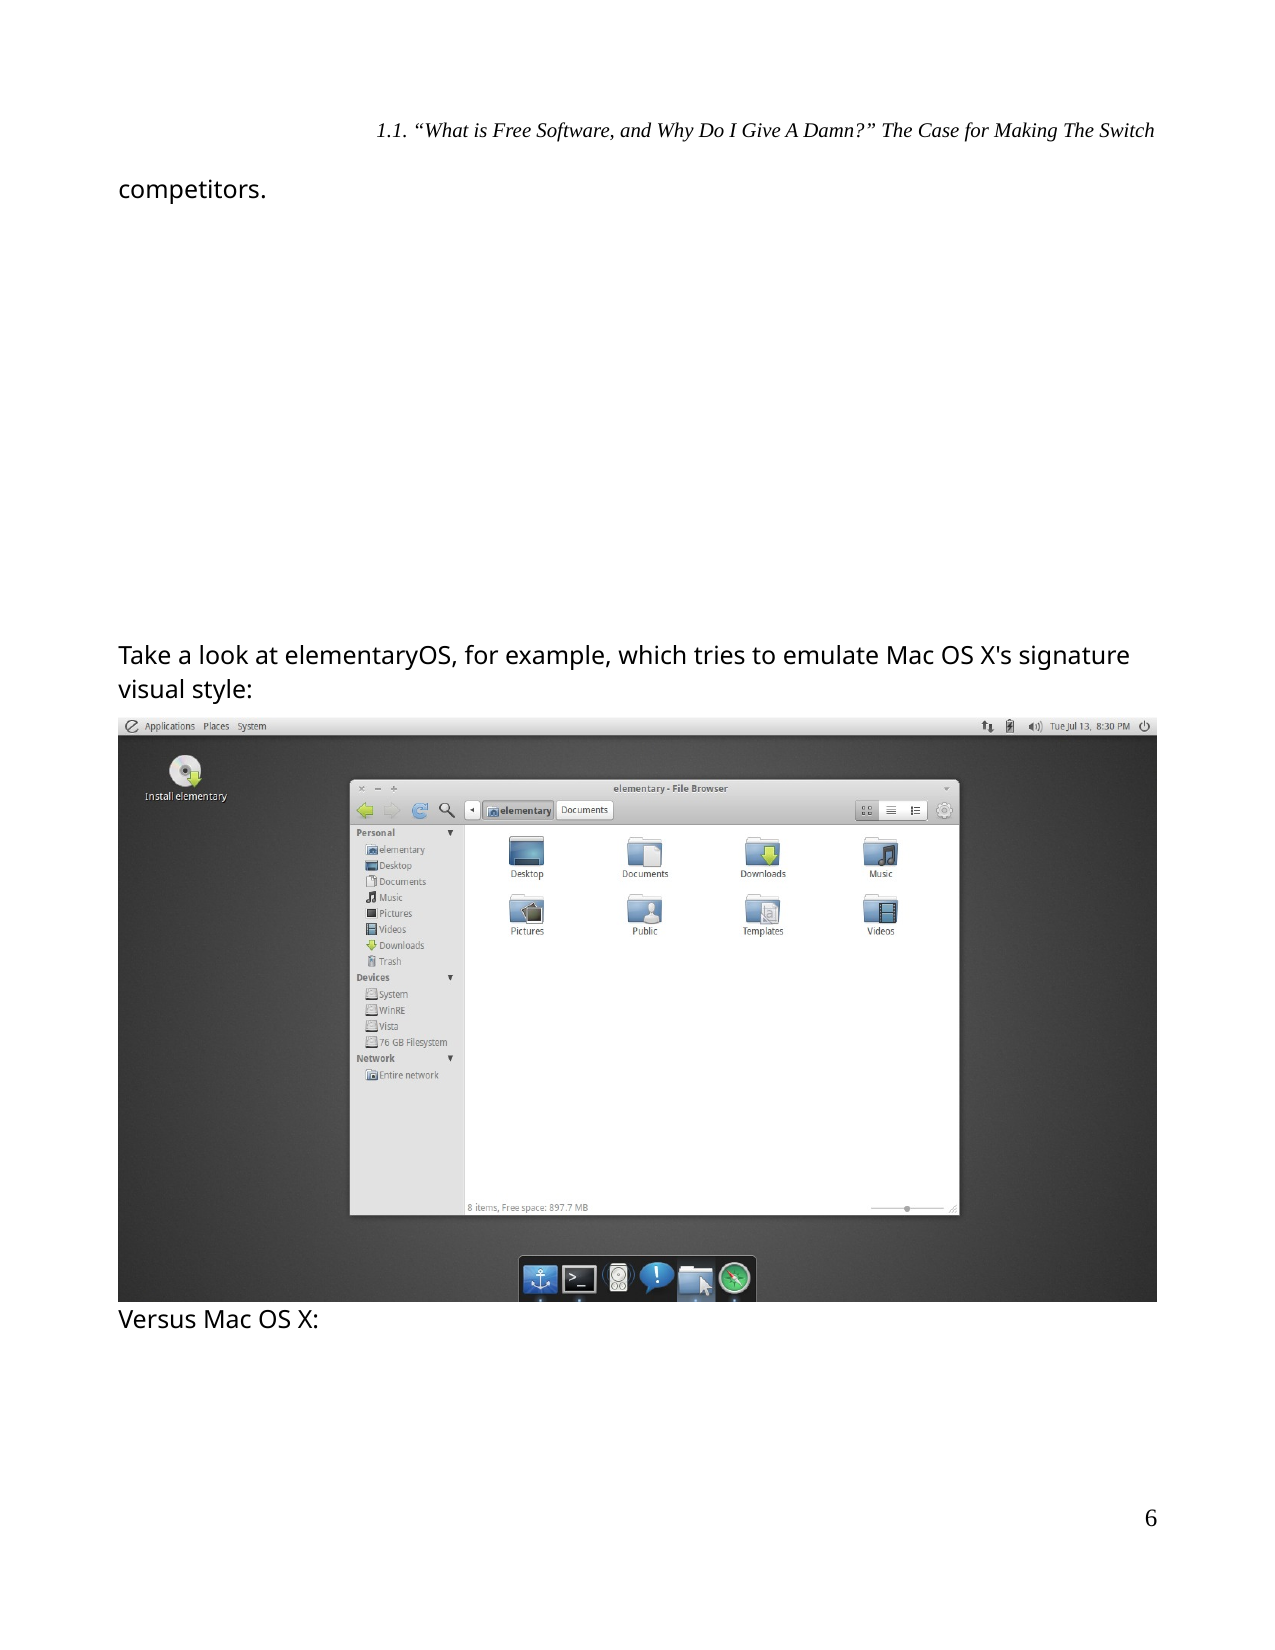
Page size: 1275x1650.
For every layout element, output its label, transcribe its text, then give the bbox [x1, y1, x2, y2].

text Take a look at elementaryOS, for example, which tries to emulate Mac OS X's signature visual style: [118, 637, 1157, 705]
picture [118, 717, 1157, 1302]
text competitors. [118, 172, 1157, 206]
text Versus Mac OS X: [118, 1302, 1157, 1336]
